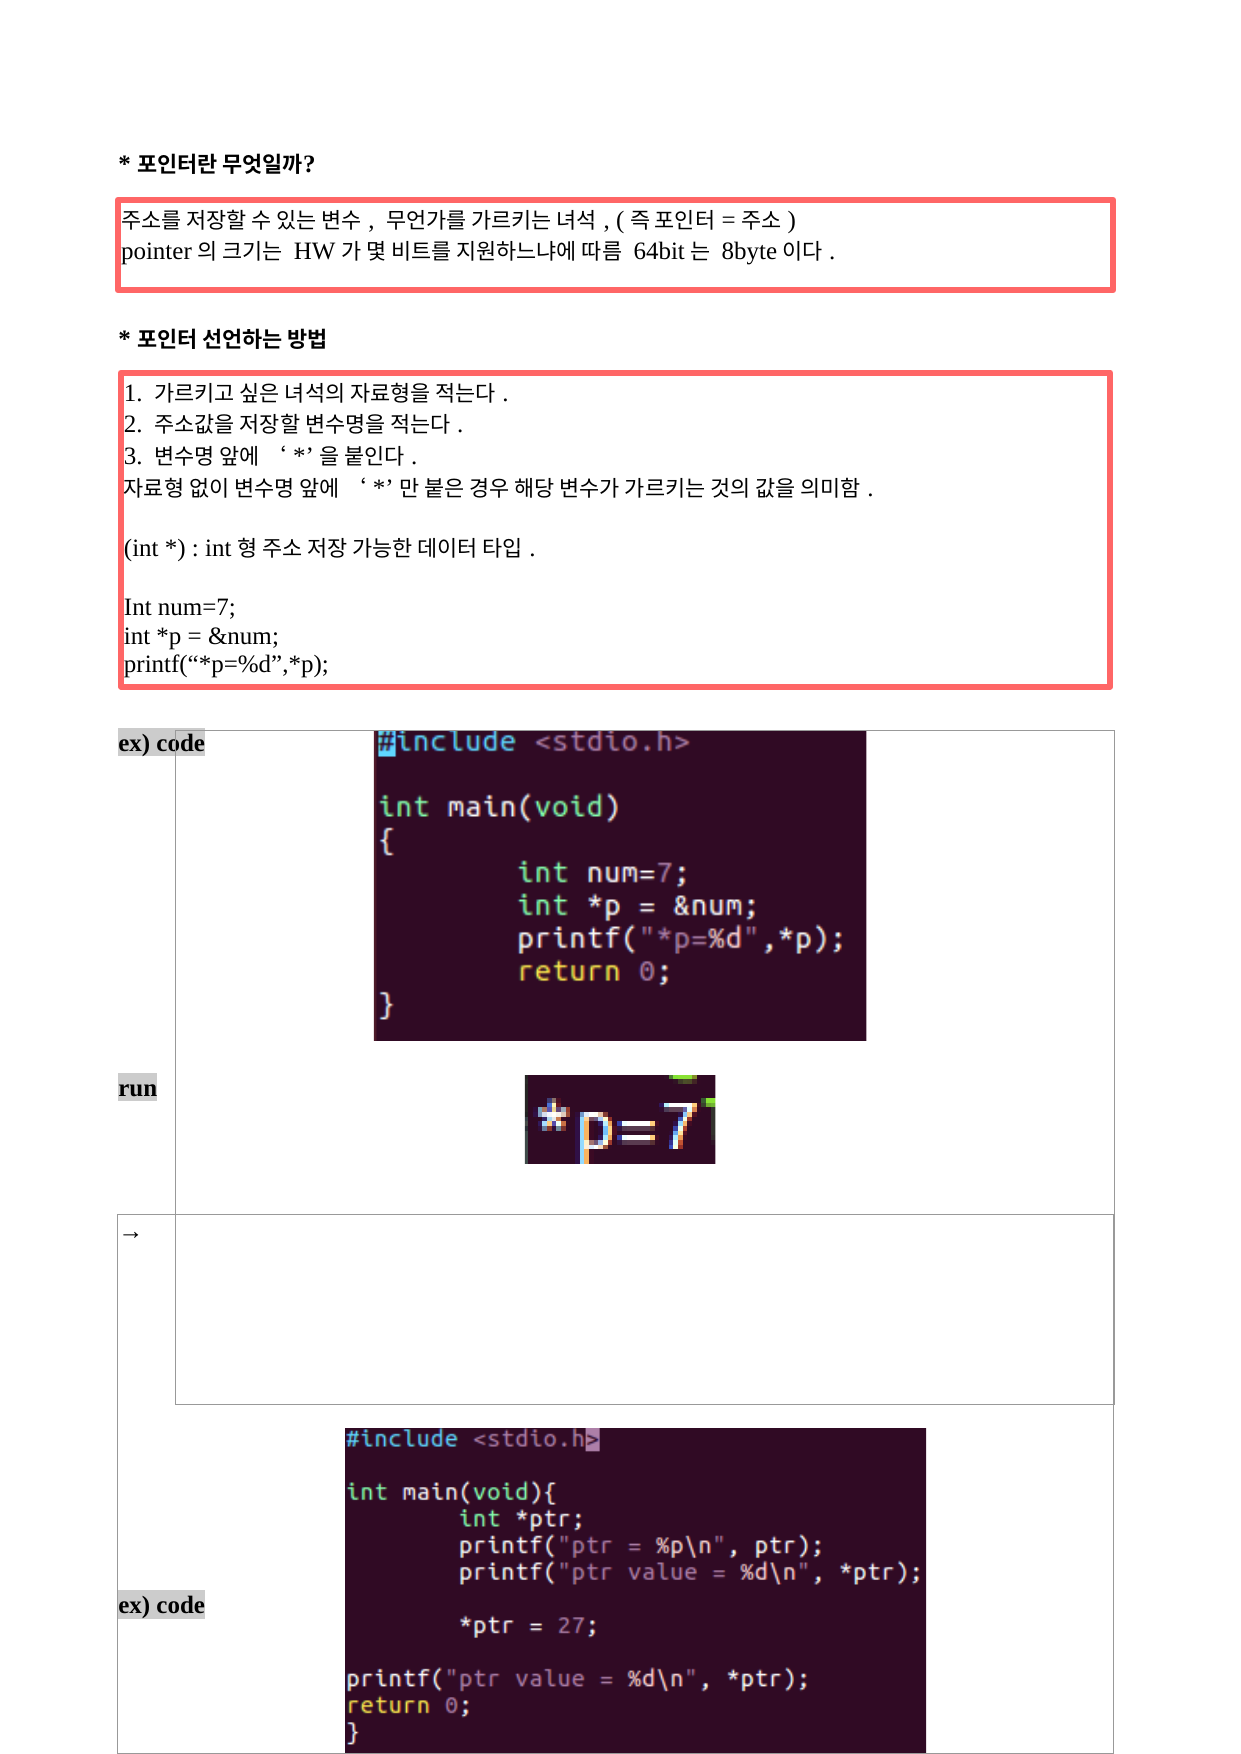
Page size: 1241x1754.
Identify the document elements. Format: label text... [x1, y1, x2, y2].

picture [524, 1075, 716, 1164]
text [1115, 1216, 1122, 1245]
text [176, 1073, 1114, 1101]
text [927, 1590, 1113, 1619]
text ex) code [118, 728, 1122, 756]
text ex) code [118, 1590, 345, 1619]
text [176, 1216, 1113, 1245]
text [1115, 1073, 1122, 1101]
picture [373, 731, 867, 1041]
text * 포인터 선언하는 방법 [118, 322, 1122, 354]
picture [345, 1428, 927, 1753]
text run [118, 1073, 175, 1101]
text → [118, 1216, 175, 1245]
text [1114, 1590, 1122, 1619]
text * 포인터란 무엇일까? [118, 147, 1122, 178]
